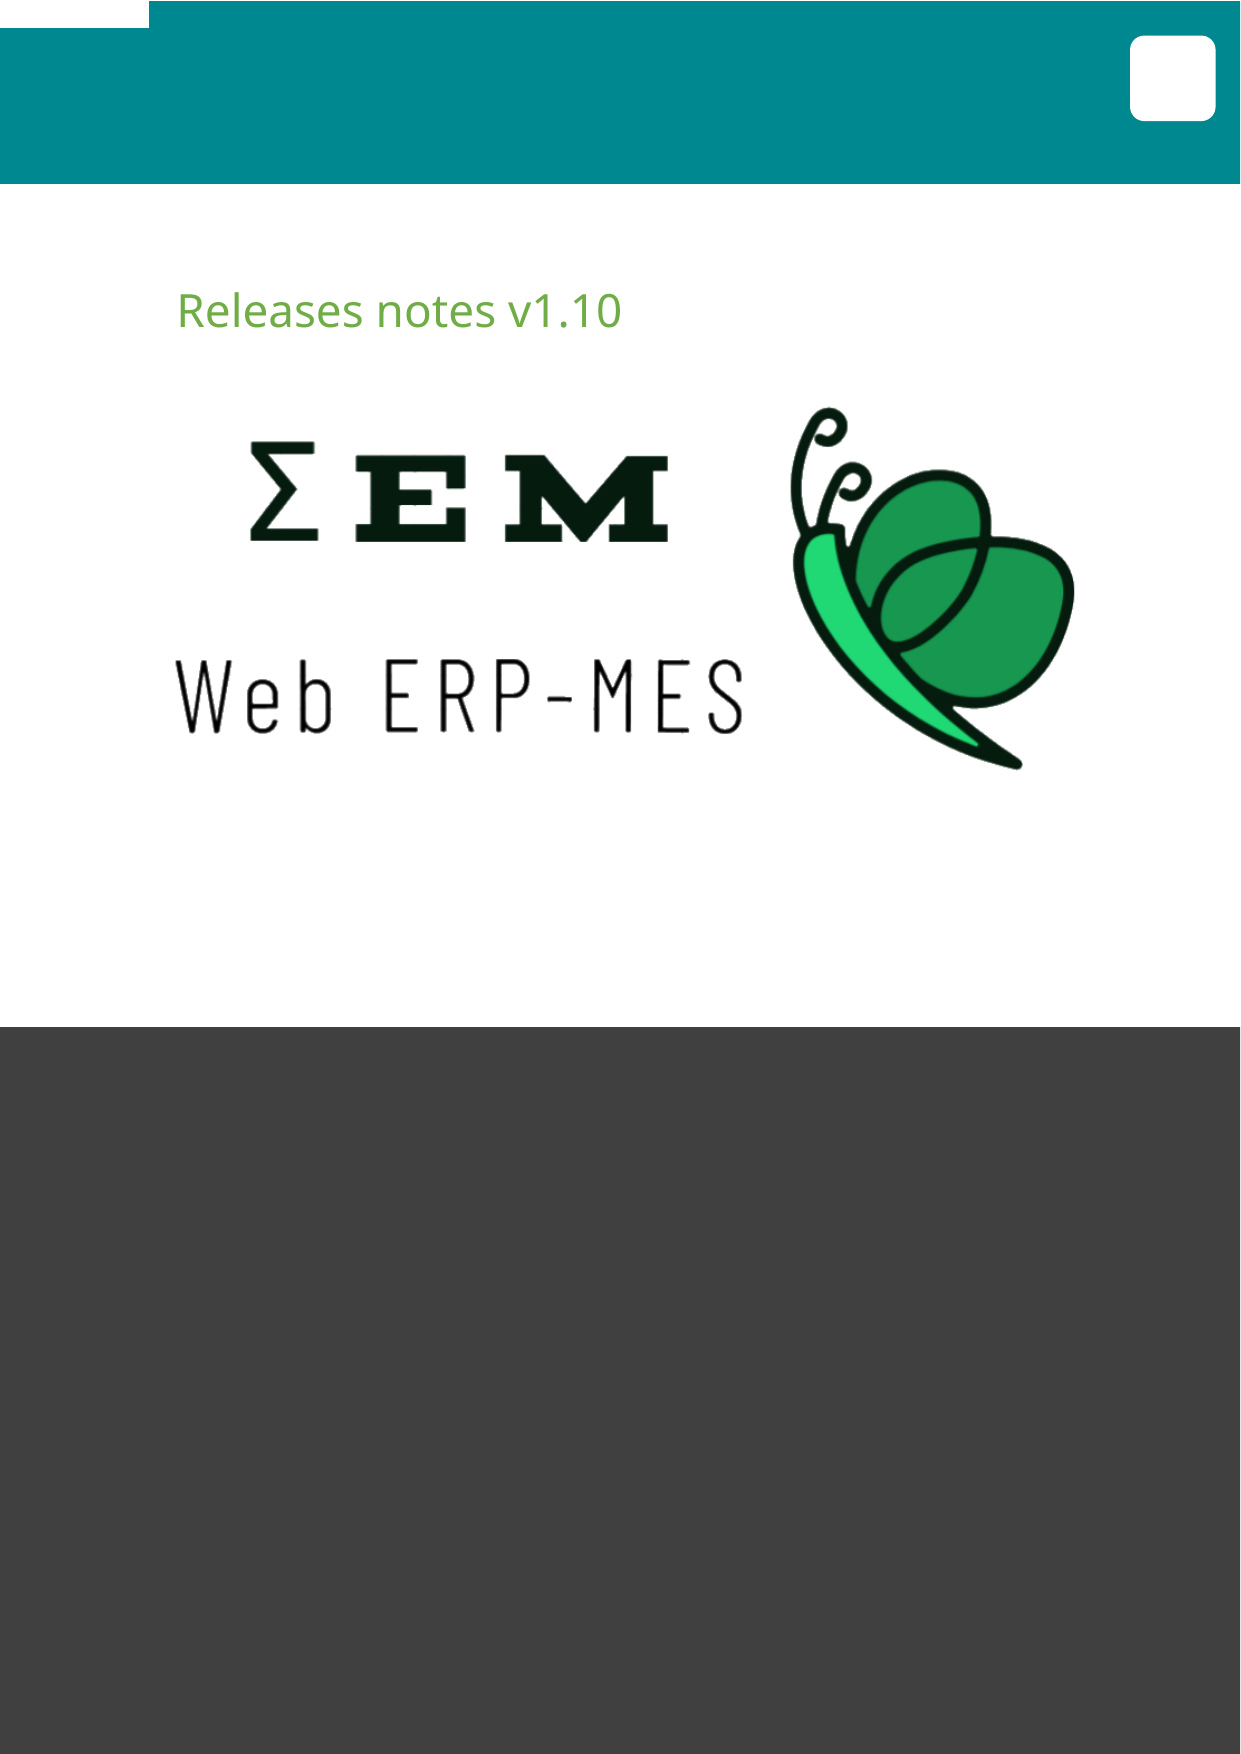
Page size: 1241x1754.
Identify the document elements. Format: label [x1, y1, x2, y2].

table_header [150, 210, 1240, 271]
table_cell [150, 271, 1240, 370]
